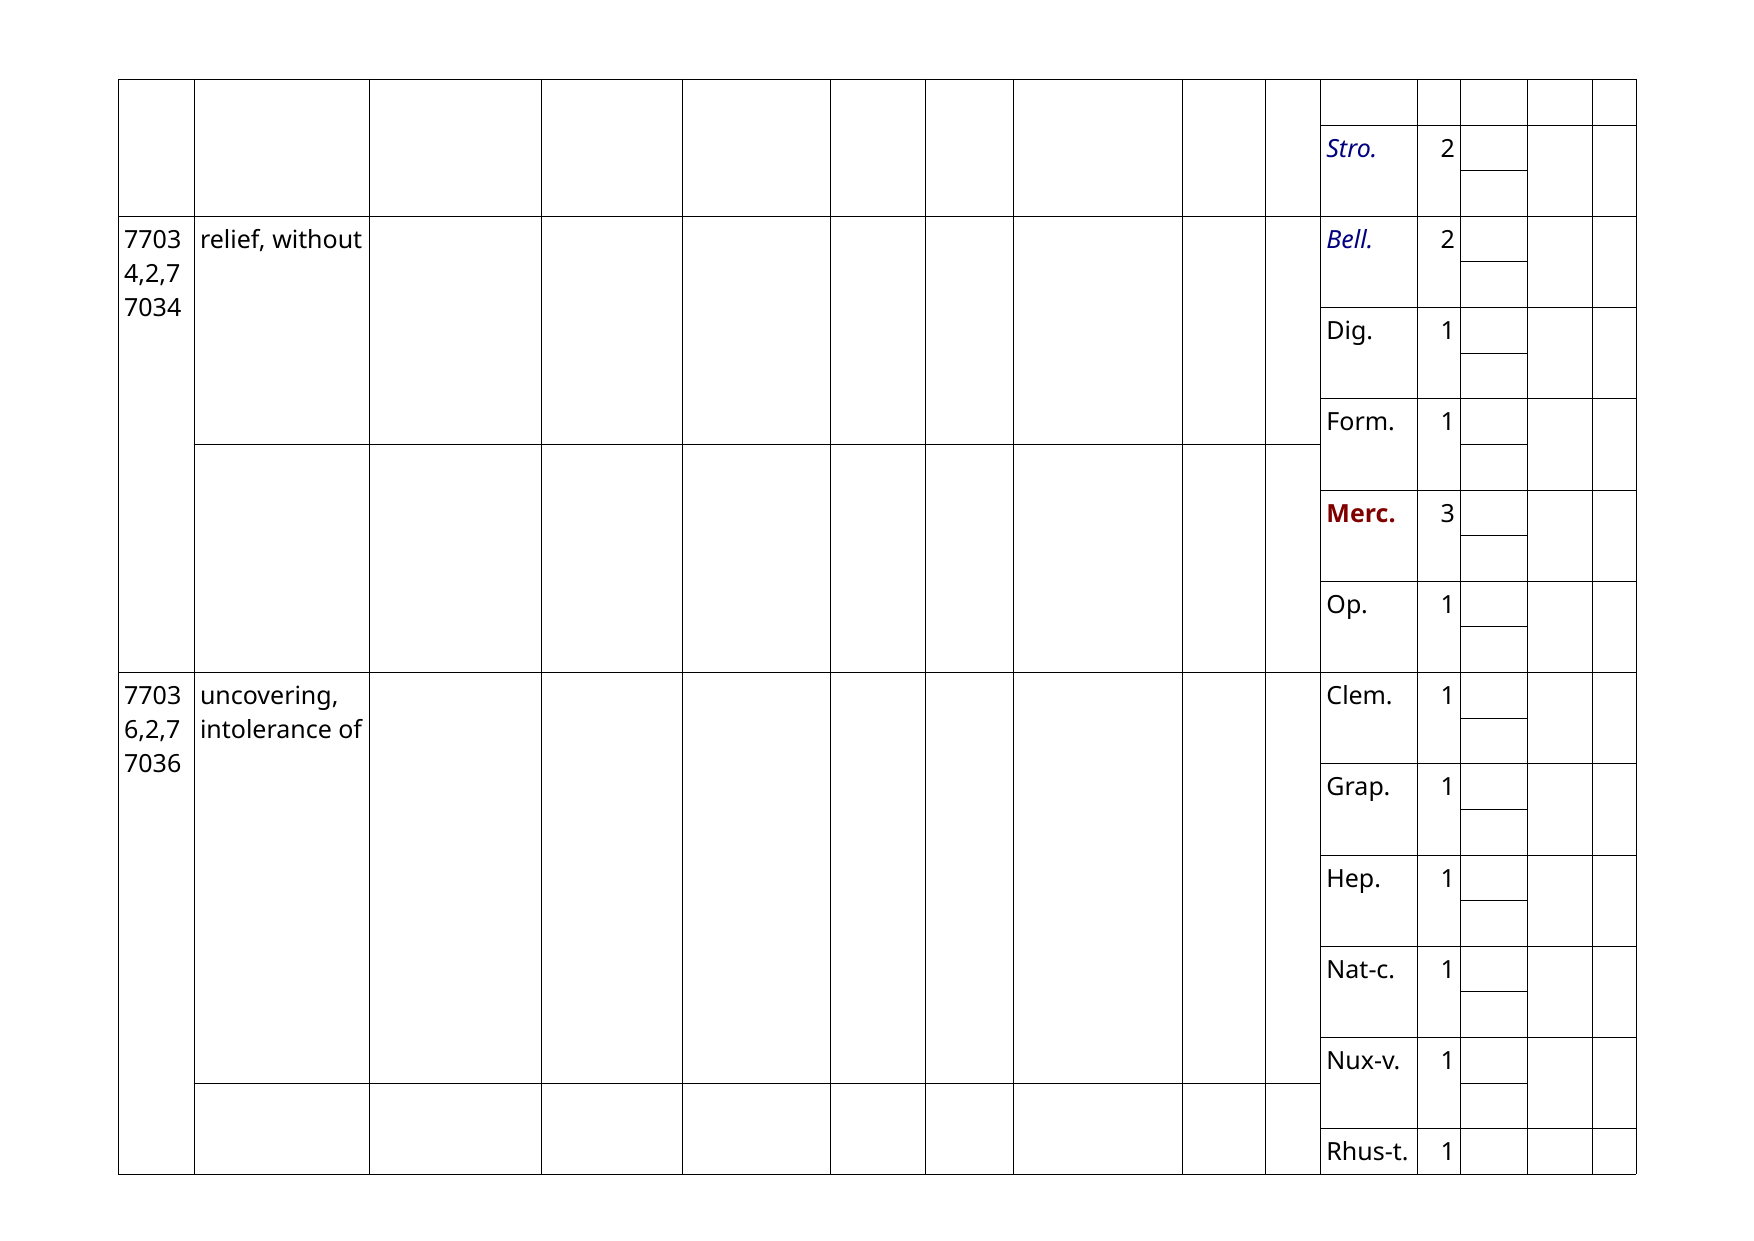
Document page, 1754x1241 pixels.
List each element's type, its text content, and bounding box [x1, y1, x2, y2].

table_cell [683, 80, 830, 216]
table_cell [831, 1084, 925, 1174]
table_cell [683, 445, 830, 672]
table_cell [1321, 80, 1417, 124]
table_cell [683, 1084, 830, 1174]
table_cell Hep. [1321, 856, 1417, 946]
table_cell [1461, 992, 1527, 1037]
table_cell 1 [1418, 764, 1460, 854]
table_cell [1528, 856, 1592, 946]
table_cell [1593, 217, 1636, 307]
table_cell [1593, 673, 1636, 763]
table_cell Merc. [1321, 491, 1417, 581]
table_cell 1 [1418, 856, 1460, 946]
table_cell [1461, 1084, 1527, 1128]
table_cell 1 [1418, 1038, 1460, 1128]
table_cell [119, 80, 194, 216]
table_cell [370, 217, 541, 444]
table_cell [1593, 856, 1636, 946]
table_cell [1418, 80, 1460, 124]
table_cell [370, 1084, 541, 1174]
table_cell [195, 445, 369, 672]
table_cell Op. [1321, 582, 1417, 672]
table_cell [1593, 80, 1636, 124]
table_cell [926, 80, 1013, 216]
table_cell [1461, 399, 1527, 444]
table_cell [1461, 1129, 1527, 1174]
table_cell [683, 217, 830, 444]
table_cell [1461, 901, 1527, 946]
table_cell [542, 80, 682, 216]
table_cell [1528, 80, 1592, 124]
table_cell [1014, 445, 1182, 672]
table_cell [1461, 764, 1527, 809]
table_cell 1 [1418, 582, 1460, 672]
table_cell 3 [1418, 491, 1460, 581]
table_cell [542, 1084, 682, 1174]
table_cell [1593, 1038, 1636, 1128]
table_cell Dig. [1321, 308, 1417, 398]
table_cell 77034,2,77034 [119, 217, 194, 672]
table_cell [542, 217, 682, 444]
table_cell [1593, 947, 1636, 1037]
table_cell Grap. [1321, 764, 1417, 854]
table_cell [1528, 673, 1592, 763]
table_cell Stro. [1321, 126, 1417, 216]
table_cell [1461, 947, 1527, 991]
table_cell [926, 673, 1013, 1083]
table_cell [1266, 445, 1320, 672]
table_cell [926, 217, 1013, 444]
table_cell [1593, 491, 1636, 581]
table_cell [1528, 217, 1592, 307]
table_cell [1461, 126, 1527, 170]
table_cell [1593, 308, 1636, 398]
table_cell [1461, 1038, 1527, 1083]
table_cell [370, 445, 541, 672]
table_cell [370, 80, 541, 216]
table_cell [1461, 80, 1527, 124]
table_cell 77036,2,77036 [119, 673, 194, 1174]
table_cell [1461, 445, 1527, 489]
table_cell [1461, 491, 1527, 535]
table_cell [1266, 80, 1320, 216]
table_cell 1 [1418, 673, 1460, 763]
table_cell [1183, 80, 1265, 216]
table_cell [926, 1084, 1013, 1174]
table_cell [1183, 217, 1265, 444]
table_cell [1014, 1084, 1182, 1174]
table_cell [542, 673, 682, 1083]
table_cell uncovering, intolerance of [195, 673, 369, 1083]
table_cell [195, 1084, 369, 1174]
table_cell [1528, 764, 1592, 854]
table_cell [1528, 947, 1592, 1037]
table_cell [1461, 308, 1527, 353]
table_cell [1461, 262, 1527, 307]
table_cell [831, 80, 925, 216]
table_cell Rhus-t. [1321, 1129, 1417, 1174]
table_cell [926, 445, 1013, 672]
table_cell [1528, 308, 1592, 398]
table_cell [370, 673, 541, 1083]
table_cell Bell. [1321, 217, 1417, 307]
table_cell [1593, 126, 1636, 216]
table_cell [1266, 1084, 1320, 1174]
table_cell [1528, 1038, 1592, 1128]
table_cell [542, 445, 682, 672]
table_cell [1014, 673, 1182, 1083]
table_cell 2 [1418, 217, 1460, 307]
table_cell [195, 80, 369, 216]
table_cell [831, 673, 925, 1083]
table_cell [831, 445, 925, 672]
table_cell [831, 217, 925, 444]
table_cell relief, without [195, 217, 369, 444]
table_cell [1593, 582, 1636, 672]
table_cell [1266, 673, 1320, 1083]
table_cell Clem. [1321, 673, 1417, 763]
table_cell 1 [1418, 1129, 1460, 1174]
table_cell [1593, 764, 1636, 854]
table_cell [1461, 536, 1527, 581]
table_cell [1266, 217, 1320, 444]
table_cell [1461, 673, 1527, 718]
table_cell 1 [1418, 399, 1460, 489]
table_cell [1461, 627, 1527, 672]
table_cell 2 [1418, 126, 1460, 216]
table_cell Form. [1321, 399, 1417, 489]
table_cell [683, 673, 830, 1083]
table_cell [1461, 810, 1527, 854]
table_cell Nux-v. [1321, 1038, 1417, 1128]
table_cell [1461, 856, 1527, 900]
table_cell [1461, 719, 1527, 763]
table_cell [1593, 1129, 1636, 1174]
table_cell Nat-c. [1321, 947, 1417, 1037]
table_cell [1183, 1084, 1265, 1174]
table_cell [1528, 126, 1592, 216]
table_cell [1528, 399, 1592, 489]
table_cell [1528, 1129, 1592, 1174]
table_cell [1183, 673, 1265, 1083]
table_cell 1 [1418, 308, 1460, 398]
table_cell [1593, 399, 1636, 489]
table_cell 1 [1418, 947, 1460, 1037]
table_cell [1183, 445, 1265, 672]
table_cell [1014, 80, 1182, 216]
table_cell [1461, 354, 1527, 398]
table_cell [1528, 582, 1592, 672]
table_cell [1528, 491, 1592, 581]
table_cell [1014, 217, 1182, 444]
table_cell [1461, 582, 1527, 626]
table_cell [1461, 171, 1527, 216]
table_cell [1461, 217, 1527, 261]
